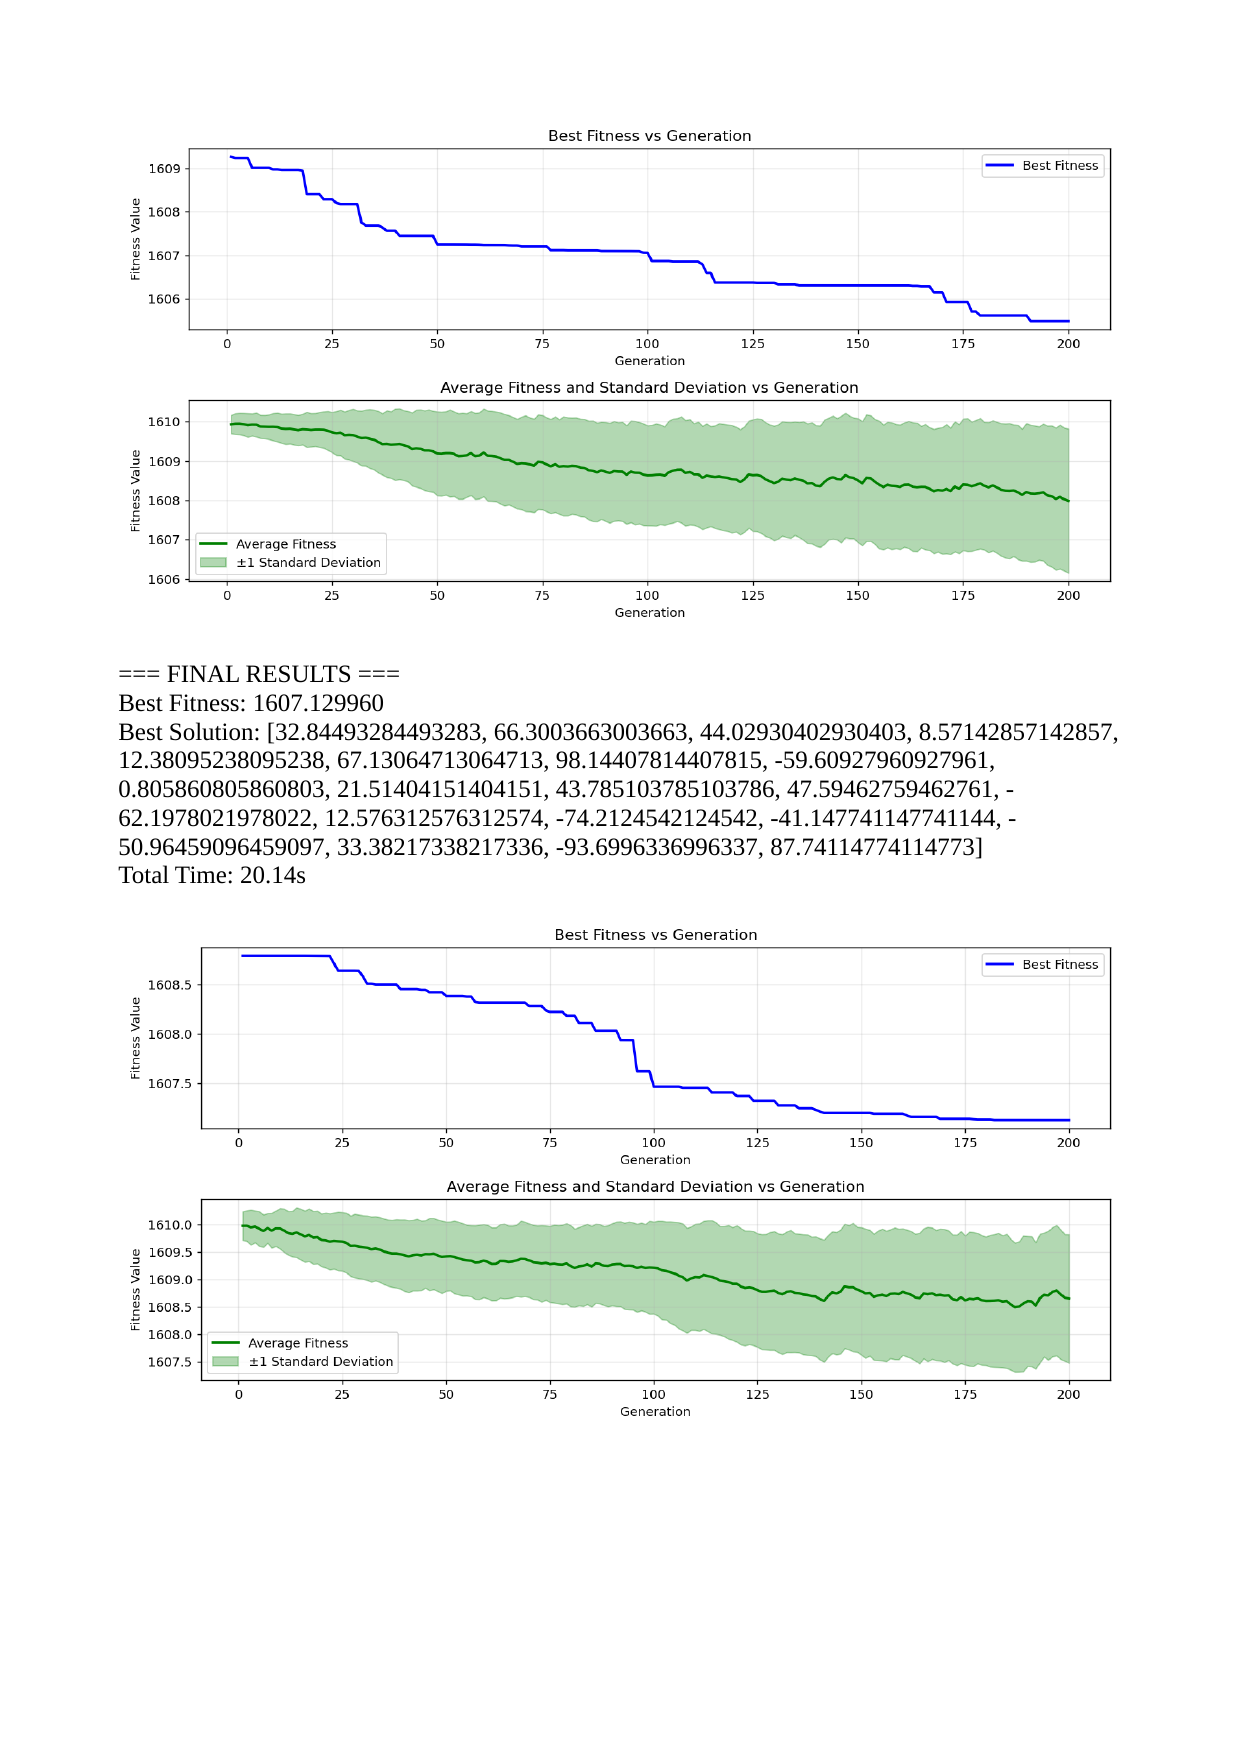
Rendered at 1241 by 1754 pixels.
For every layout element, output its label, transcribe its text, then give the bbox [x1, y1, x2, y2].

text Best Solution: [32.84493284493283, 66.3003663003663, 44.02930402930403, 8.57142857142857, 12.38095238095238, 67.13064713064713, 98.14407814407815, -59.60927960927961, 0.805860805860803, 21.51404151404151, 43.785103785103786, 47.59462759462761, -62.1978021978022, 12.576312576312574, -74.2124542124542, -41.147741147741144, -50.96459096459097, 33.38217338217336, -93.6996336996337, 87.74114774114773] [118, 717, 1122, 860]
text === FINAL RESULTS === [118, 659, 1122, 688]
text Best Fitness: 1607.129960 [118, 688, 1122, 717]
picture [118, 917, 1123, 1430]
picture [118, 118, 1123, 631]
text Total Time: 20.14s [118, 860, 1122, 889]
